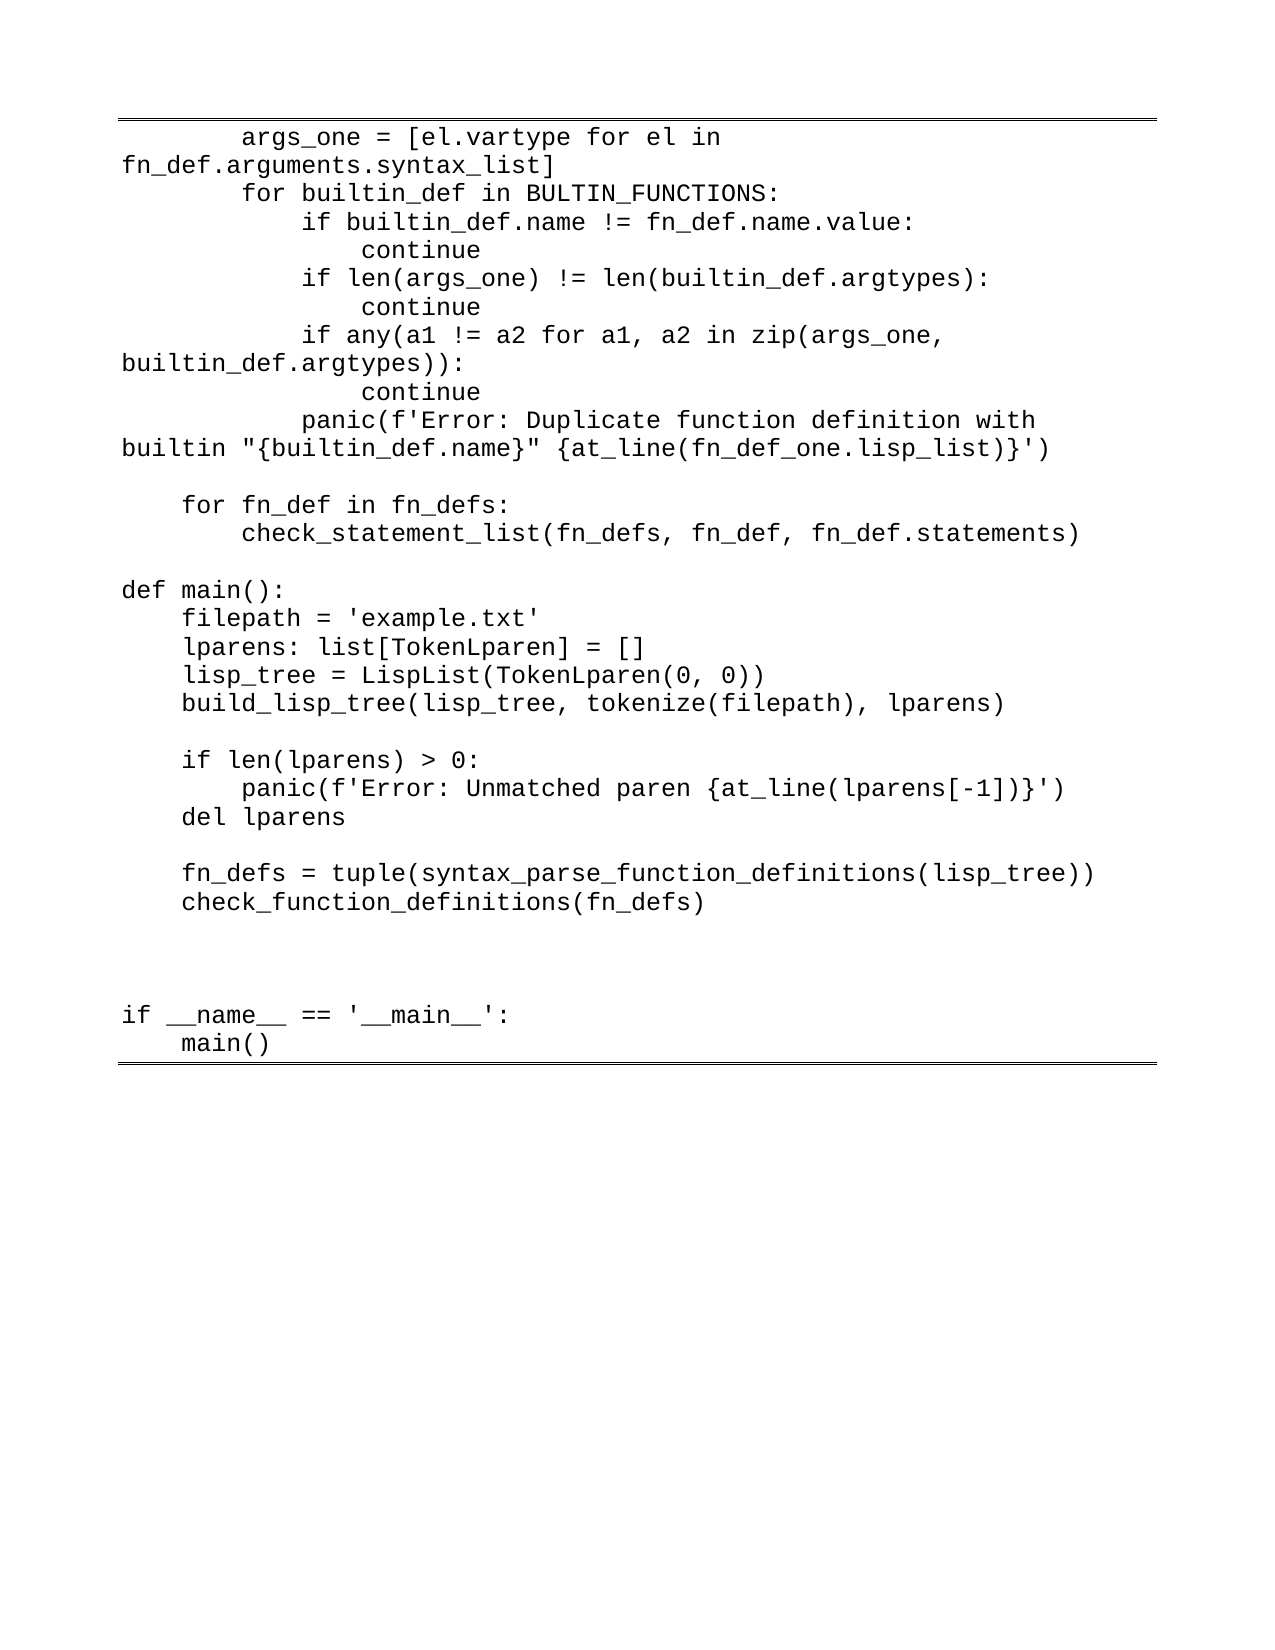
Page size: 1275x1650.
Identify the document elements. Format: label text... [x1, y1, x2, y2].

text if any(a1 != a2 for a1, a2 in zip(args_one, builtin_def.argtypes)): [118, 316, 1157, 373]
text if builtin_def.name != fn_def.name.value: [118, 203, 1157, 231]
text args_one = [el.vartype for el in fn_def.arguments.syntax_list] [118, 121, 1157, 175]
text lisp_tree = LispList(TokenLparen(0, 0)) [118, 656, 1157, 685]
text for builtin_def in BULTIN_FUNCTIONS: [118, 175, 1157, 203]
text continue [118, 288, 1157, 316]
text build_lisp_tree(lisp_tree, tokenize(filepath), lparens) [118, 685, 1157, 719]
text panic(f'Error: Duplicate function definition with builtin "{builtin_def.name}" {at_line(fn_def_one.lisp_list)}') [118, 401, 1157, 464]
text filepath = 'example.txt' [118, 600, 1157, 628]
text for fn_def in fn_defs: [118, 486, 1157, 515]
text continue [118, 373, 1157, 401]
text if __name__ == '__main__': [118, 996, 1157, 1025]
text fn_defs = tuple(syntax_parse_function_definitions(lisp_tree)) [118, 855, 1157, 883]
text del lparens [118, 798, 1157, 832]
text lparens: list[TokenLparen] = [] [118, 628, 1157, 656]
text if len(lparens) > 0: [118, 741, 1157, 770]
text panic(f'Error: Unmatched paren {at_line(lparens[-1])}') [118, 770, 1157, 798]
text check_function_definitions(fn_defs) [118, 883, 1157, 917]
text check_statement_list(fn_defs, fn_def, fn_def.statements) [118, 515, 1157, 549]
text main() [118, 1025, 1157, 1062]
text continue [118, 231, 1157, 260]
text if len(args_one) != len(builtin_def.argtypes): [118, 260, 1157, 288]
text def main(): [118, 571, 1157, 600]
